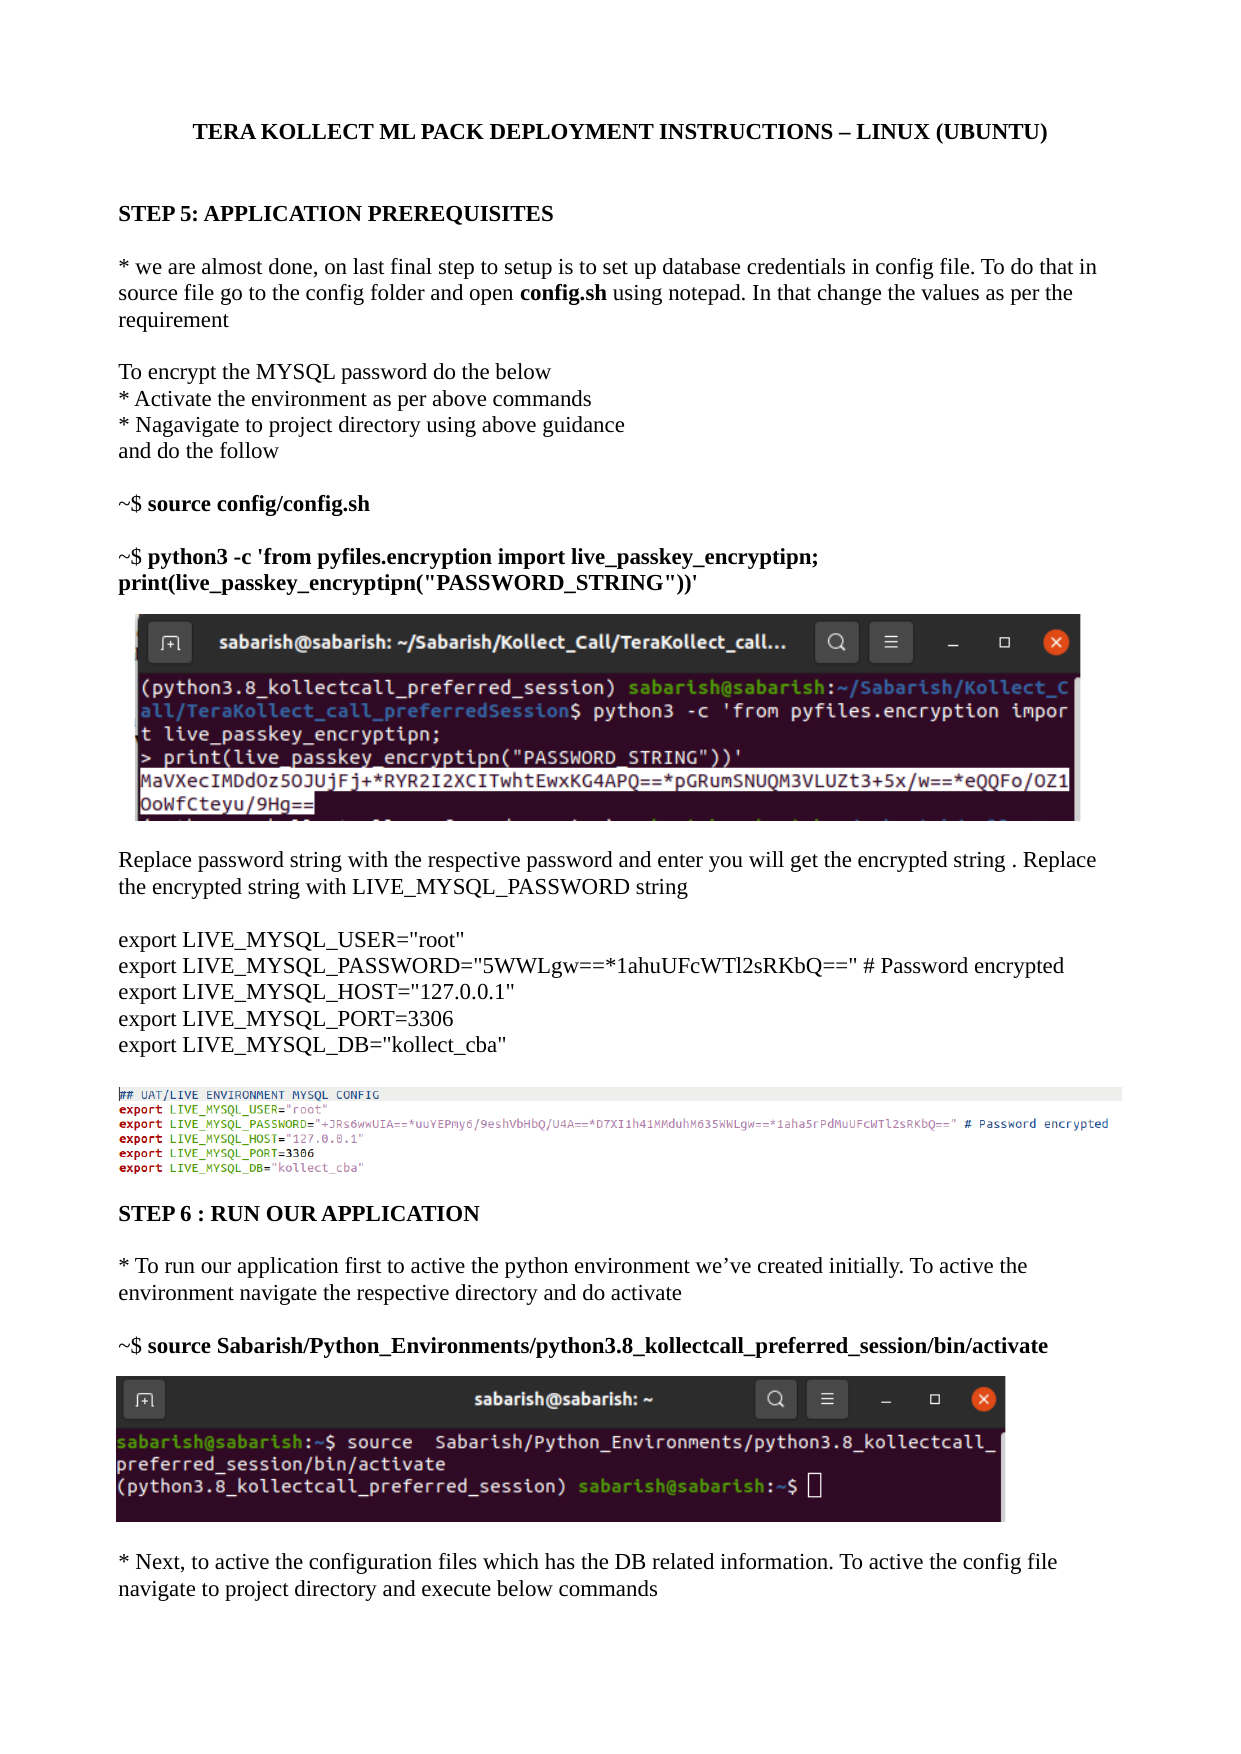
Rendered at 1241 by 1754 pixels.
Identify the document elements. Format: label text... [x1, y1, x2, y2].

text export LIVE_MYSQL_DB="kollect_cba" [118, 1031, 1122, 1057]
text STEP 6 : RUN OUR APPLICATION [118, 1200, 1122, 1226]
text export LIVE_MYSQL_HOST="127.0.0.1" [118, 978, 1122, 1005]
picture [118, 1083, 1123, 1174]
text and do the follow [118, 437, 1122, 464]
text Replace password string with the respective password and enter you will get the encrypted string . Replace the encrypted string with LIVE_MYSQL_PASSWORD string [118, 847, 1122, 899]
picture [134, 614, 1081, 821]
text * Next, to active the configuration files which has the DB related information. To active the config file navigate to project directory and execute below commands [118, 1548, 1122, 1601]
text * Activate the environment as per above commands [118, 385, 1122, 411]
text ~$ source config/config.sh [118, 490, 1122, 517]
picture [116, 1376, 1006, 1522]
text ~$ source Sabarish/Python_Environments/python3.8_kollectcall_preferred_session/bin/activate [118, 1332, 1122, 1358]
text To encrypt the MYSQL password do the below [118, 358, 1122, 385]
text print(live_passkey_encryptipn("PASSWORD_STRING"))' [118, 569, 1122, 596]
text * To run our application first to active the python environment we’ve created initially. To active the environment navigate the respective directory and do activate [118, 1253, 1122, 1305]
text * Nagavigate to project directory using above guidance [118, 411, 1122, 437]
text export LIVE_MYSQL_PASSWORD="5WWLgw==*1ahuUFcWTl2sRKbQ==" # Password encrypted [118, 952, 1122, 978]
text ~$ python3 -c 'from pyfiles.encryption import live_passkey_encryptipn; [118, 543, 1122, 569]
text STEP 5: APPLICATION PREREQUISITES [118, 200, 1122, 227]
text * we are almost done, on last final step to setup is to set up database credentials in config file. To do that in source file go to the config folder and open config.sh using notepad. In that change the values as per the requirement [118, 253, 1122, 332]
text export LIVE_MYSQL_PORT=3306 [118, 1005, 1122, 1031]
text export LIVE_MYSQL_USER="root" [118, 926, 1122, 952]
